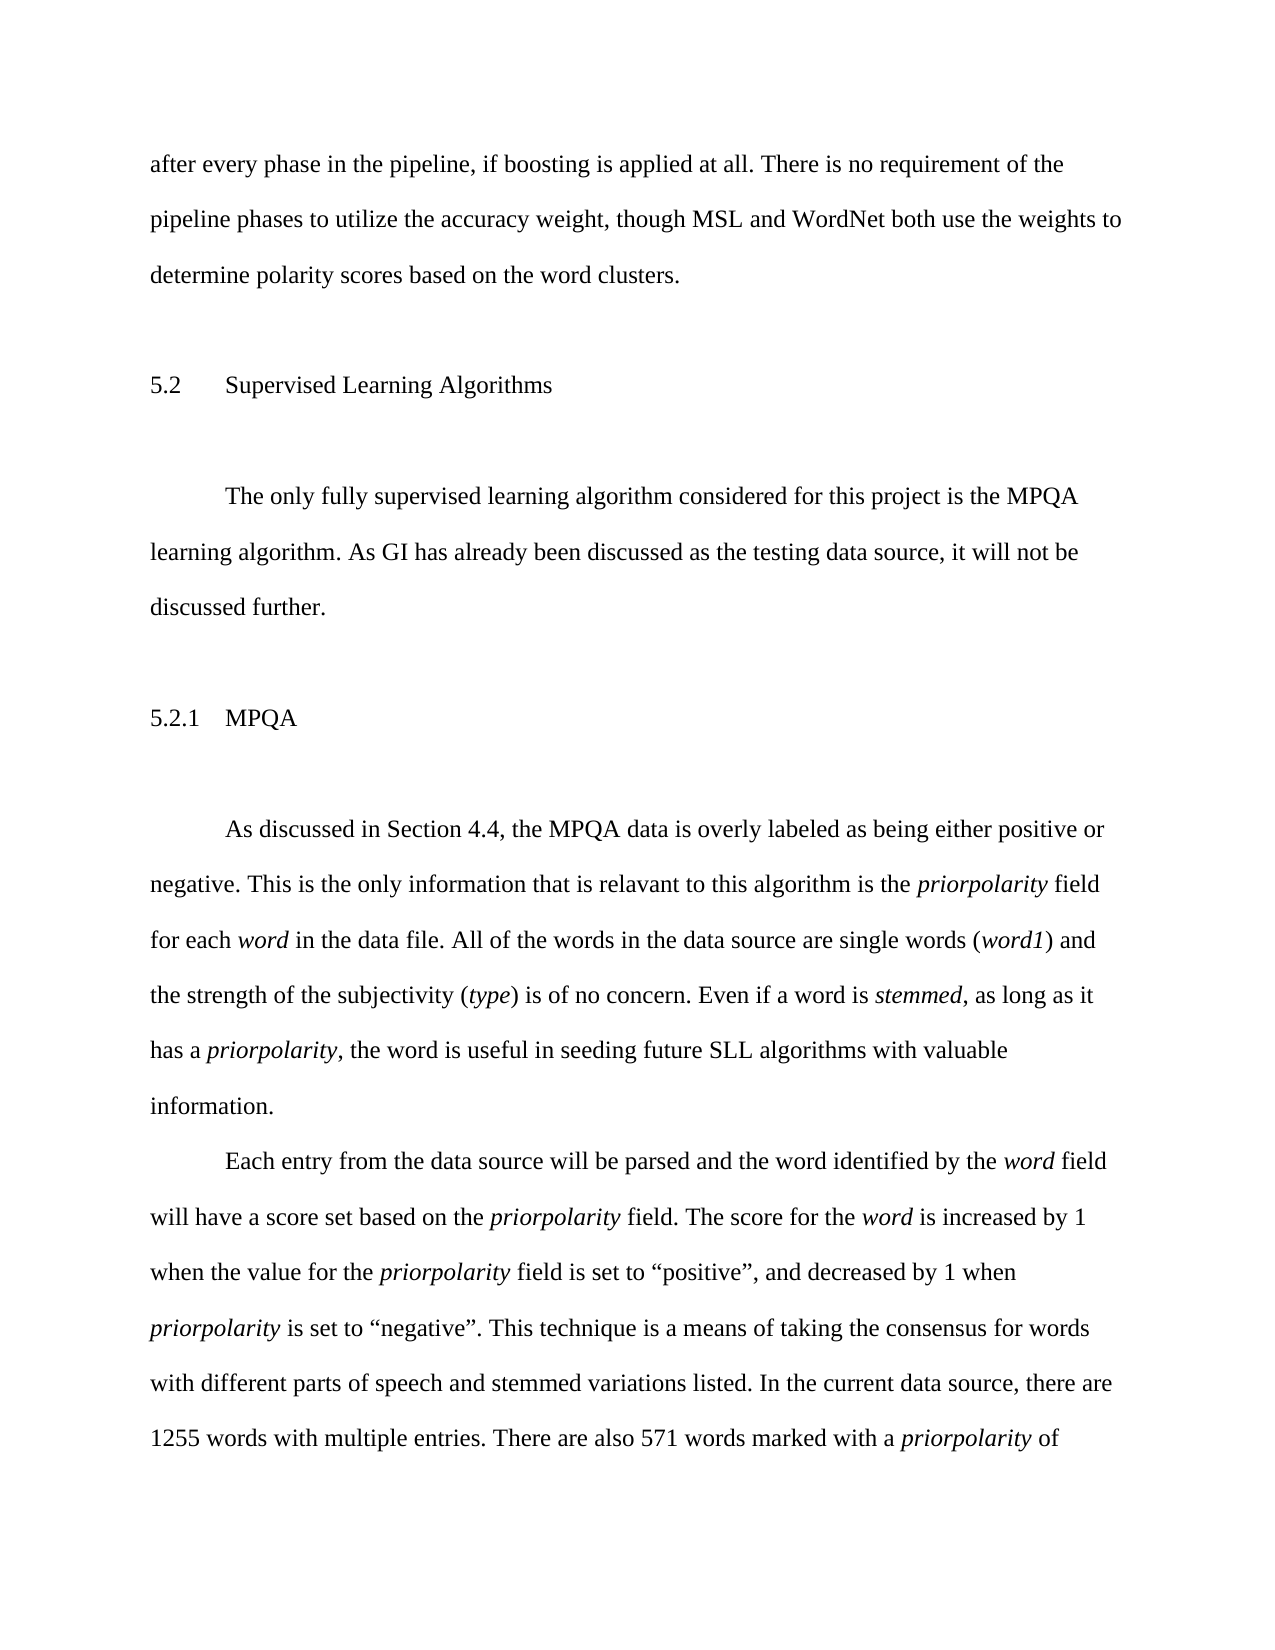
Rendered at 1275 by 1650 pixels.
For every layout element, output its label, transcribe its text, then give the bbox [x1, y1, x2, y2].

text 5.2.1 MPQA [150, 704, 1125, 732]
text 5.2 Supervised Learning Algorithms [150, 372, 1125, 399]
text Each entry from the data source will be parsed and the word identified by the word field will have a score set based on the priorpolarity field. The score for the word is increased by 1 when the value for the priorpolarity field is set to “positive”, and decreased by 1 when priorpolarity is set to “negative”. This technique is a means of taking the consensus for words with different parts of speech and stemmed variations listed. In the current data source, there are 1255 words with multiple entries. There are also 571 words marked with a priorpolarity of [150, 1147, 1125, 1452]
text The only fully supervised learning algorithm considered for this project is the MPQA learning algorithm. As GI has already been discussed as the testing data source, it will not be discussed further. [150, 482, 1125, 621]
text after every phase in the pipeline, if boosting is applied at all. There is no requirement of the pipeline phases to utilize the accuracy weight, though MSL and WordNet both use the weights to determine polarity scores based on the word clusters. [150, 150, 1125, 288]
text As discussed in Section 4.4, the MPQA data is overly labeled as being either positive or negative. This is the only information that is relavant to this algorithm is the priorpolarity field for each word in the data file. All of the words in the data source are single words (word1) and the strength of the subjectivity (type) is of no concern. Even if a word is stemmed, as long as it has a priorpolarity, the word is useful in seeding future SLL algorithms with valuable information. [150, 815, 1125, 1120]
